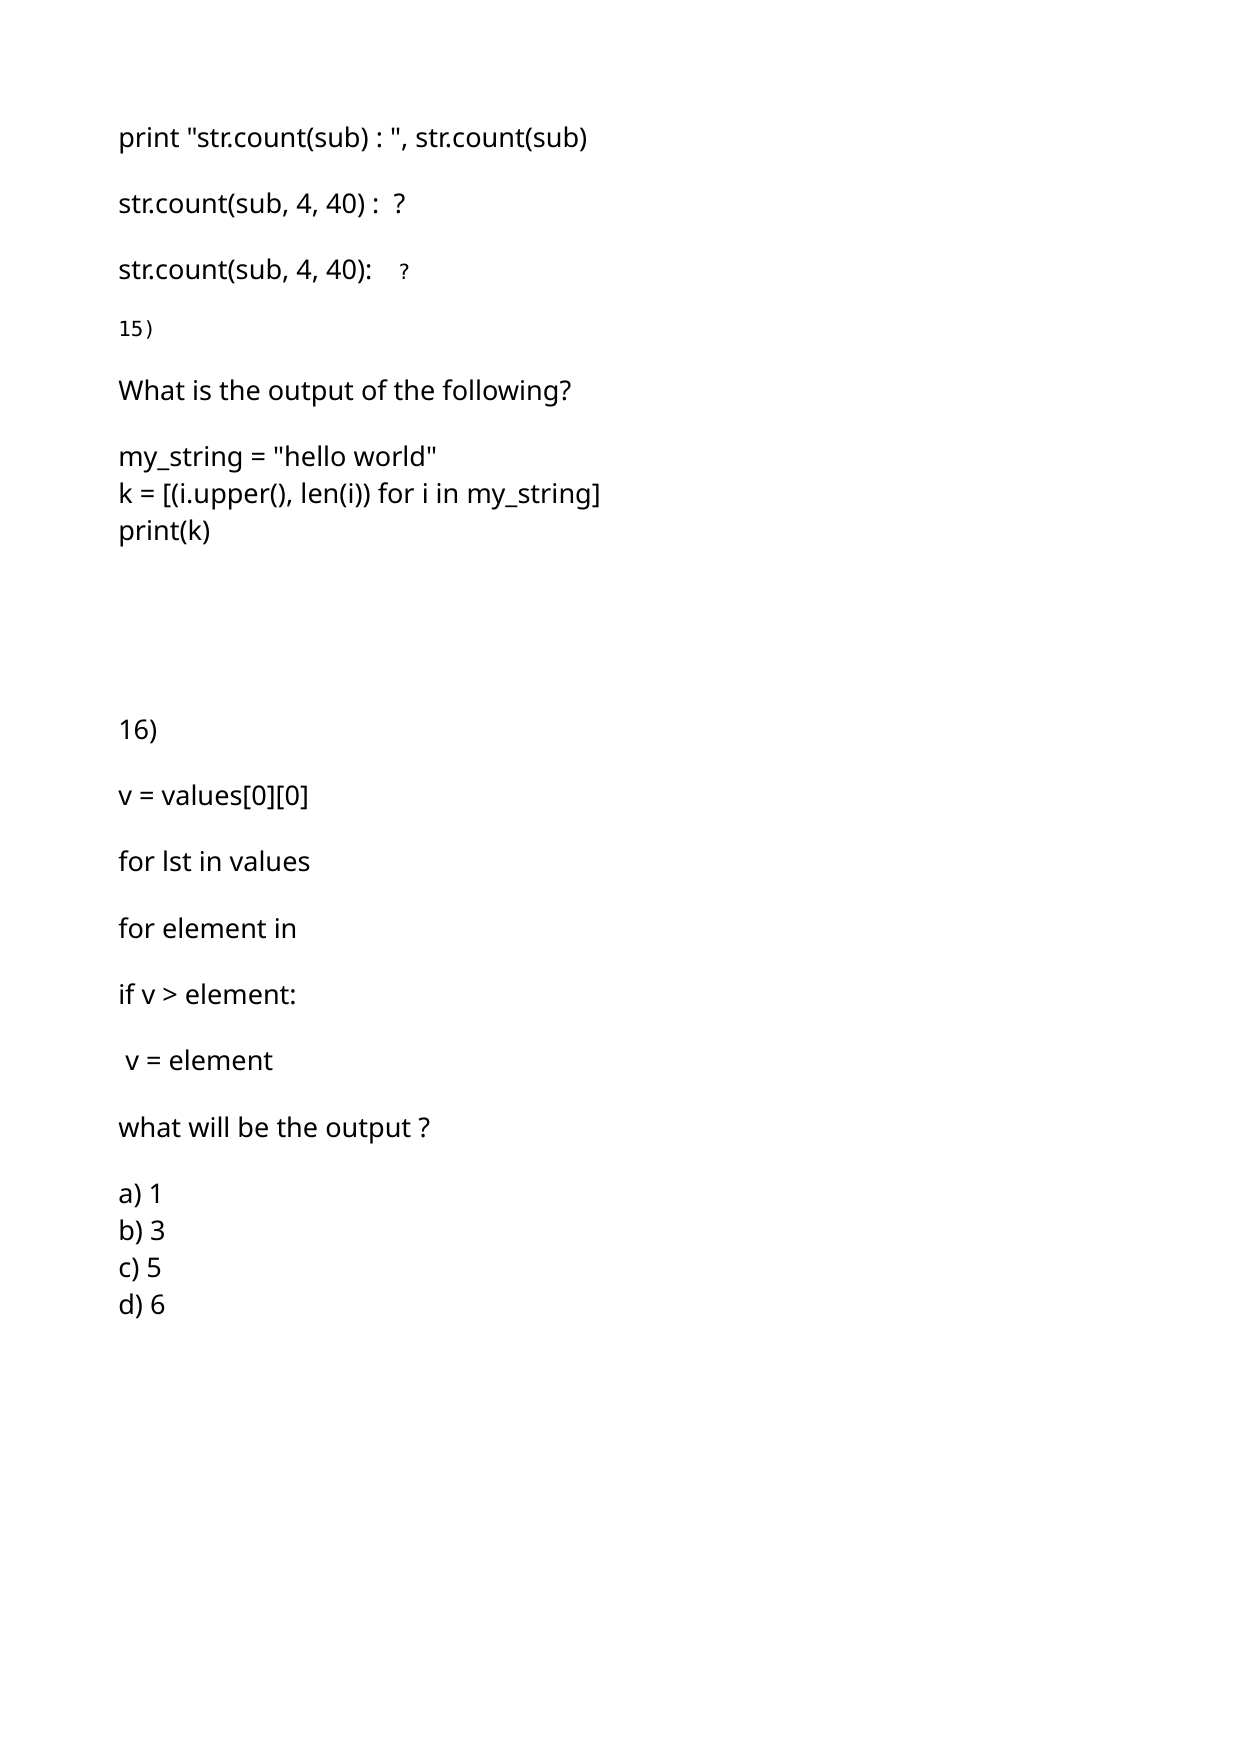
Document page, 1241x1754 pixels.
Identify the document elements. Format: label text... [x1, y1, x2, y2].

text k = [(i.upper(), len(i)) for i in my_string] [118, 474, 1122, 511]
text 15) [118, 317, 1122, 341]
text what will be the output ? [118, 1108, 1122, 1145]
text for element in [118, 909, 1122, 946]
text if v > element: [118, 976, 1122, 1012]
text print(k) [118, 511, 1122, 548]
text a) 1 b) 3 c) 5 d) 6 [118, 1174, 1122, 1322]
text str.count(sub, 4, 40): ? [118, 251, 1122, 288]
text print "str.count(sub) : ", str.count(sub) [118, 118, 1122, 155]
text for lst in values [118, 843, 1122, 880]
text v = element [118, 1042, 1122, 1079]
text 16) [118, 710, 1122, 747]
text What is the output of the following? [118, 371, 1122, 408]
text str.count(sub, 4, 40) : ? [118, 184, 1122, 221]
text v = values[0][0] [118, 776, 1122, 813]
text my_string = "hello world" [118, 437, 1122, 474]
